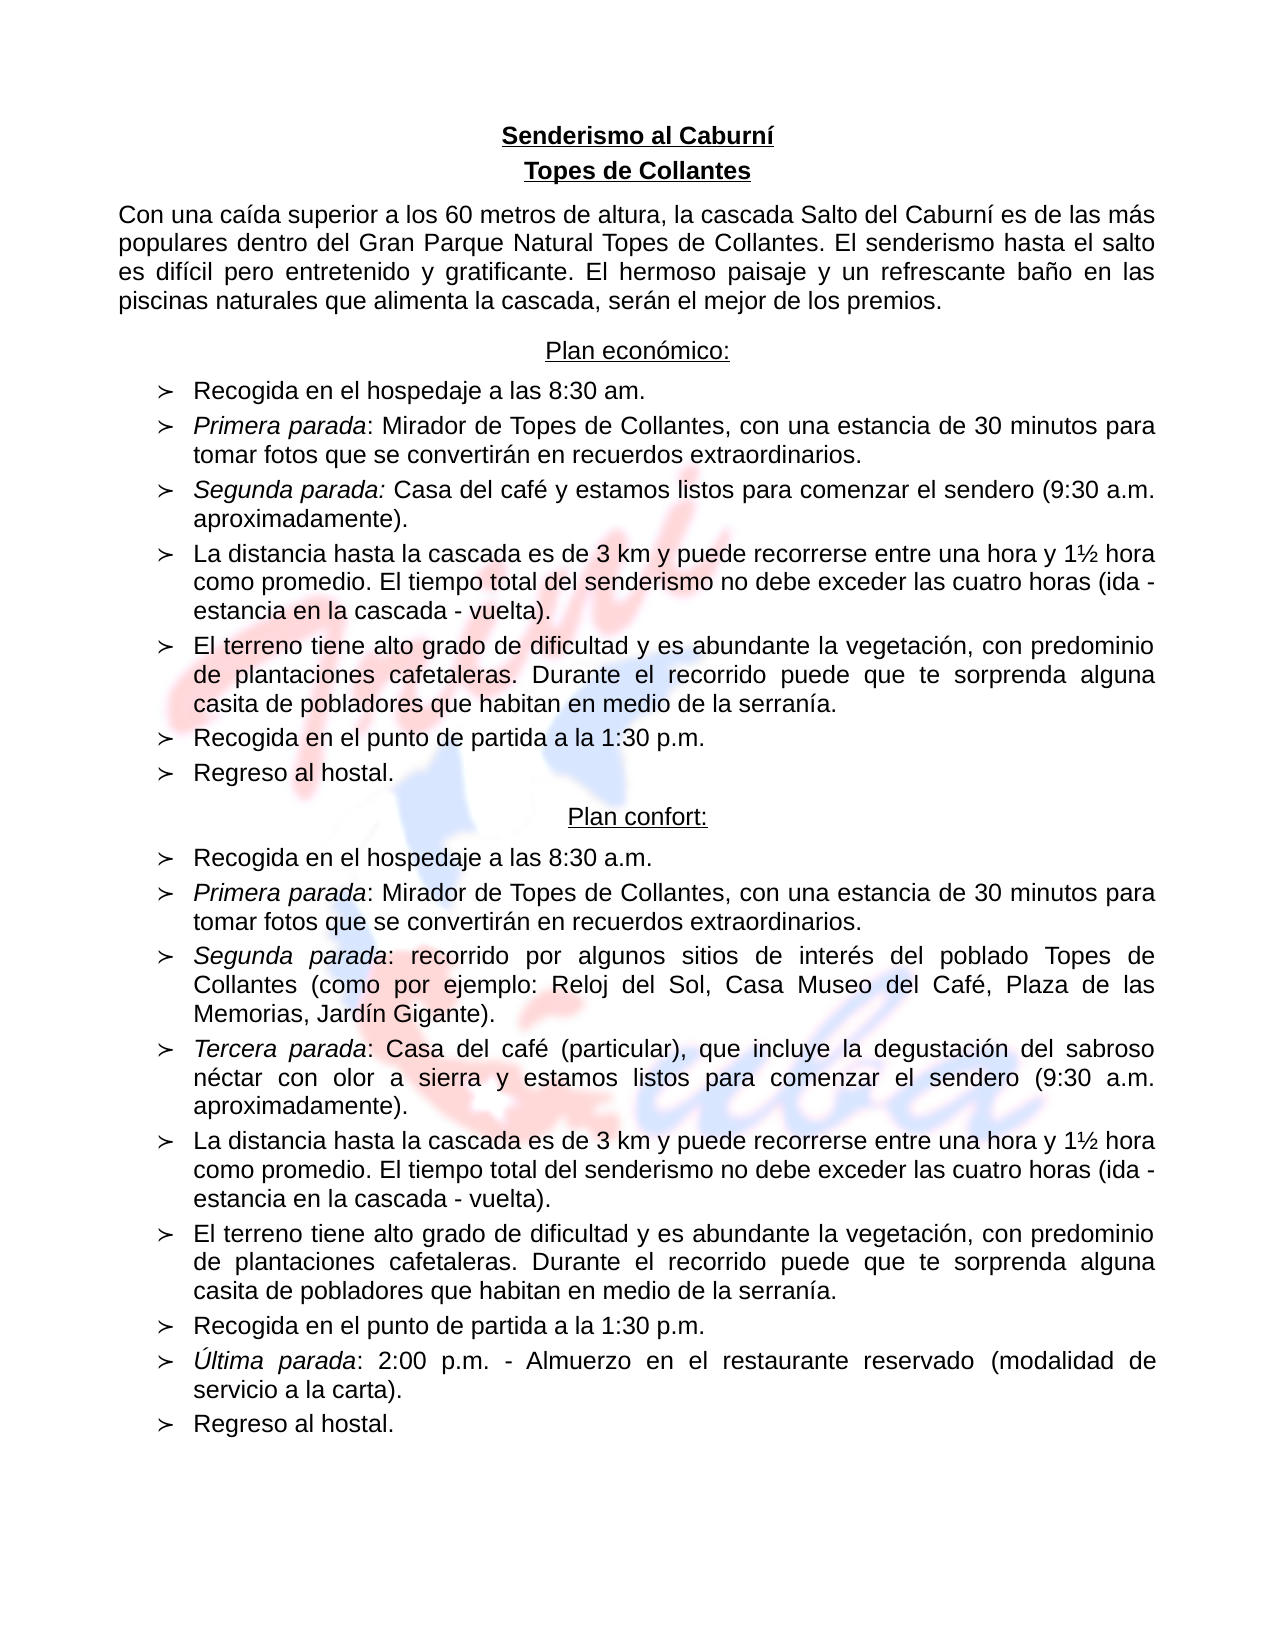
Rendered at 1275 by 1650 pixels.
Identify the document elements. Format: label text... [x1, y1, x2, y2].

text Plan económico: [118, 336, 1157, 364]
text Plan confort: [1148, 802, 1157, 831]
list Recogida en el punto de partida a la 1:30 p.m. [156, 1311, 1157, 1340]
list El terreno tiene alto grado de dificultad y es abundante la vegetación, con predominio de plantaciones cafetaleras. Durante el recorrido puede que te sorprenda alguna casita de pobladores que habitan en medio de la serranía. [156, 1218, 1157, 1305]
list Última parada: 2:00 p.m. - Almuerzo en el restaurante reservado (modalidad de servicio a la carta). [156, 1346, 1157, 1403]
text Plan confort: [118, 802, 127, 831]
list Primera parada: Mirador de Topes de Collantes, con una estancia de 30 minutos para tomar fotos que se convertirán en recuerdos extraordinarios. [156, 411, 1157, 469]
text Con una caída superior a los 60 metros de altura, la cascada Salto del Caburní es de las más populares dentro del Gran Parque Natural Topes de Collantes. El senderismo hasta el salto es difícil pero entretenido y gratificante. El hermoso paisaje y un refrescante baño en las piscinas naturales que alimenta la cascada, serán el mejor de los premios. [118, 200, 1157, 315]
list Recogida en el hospedaje a las 8:30 am. [156, 376, 1157, 405]
list Regreso al hostal. [156, 1409, 1157, 1438]
text Senderismo al Caburní [118, 121, 1157, 150]
text Topes de Collantes [118, 156, 1157, 185]
